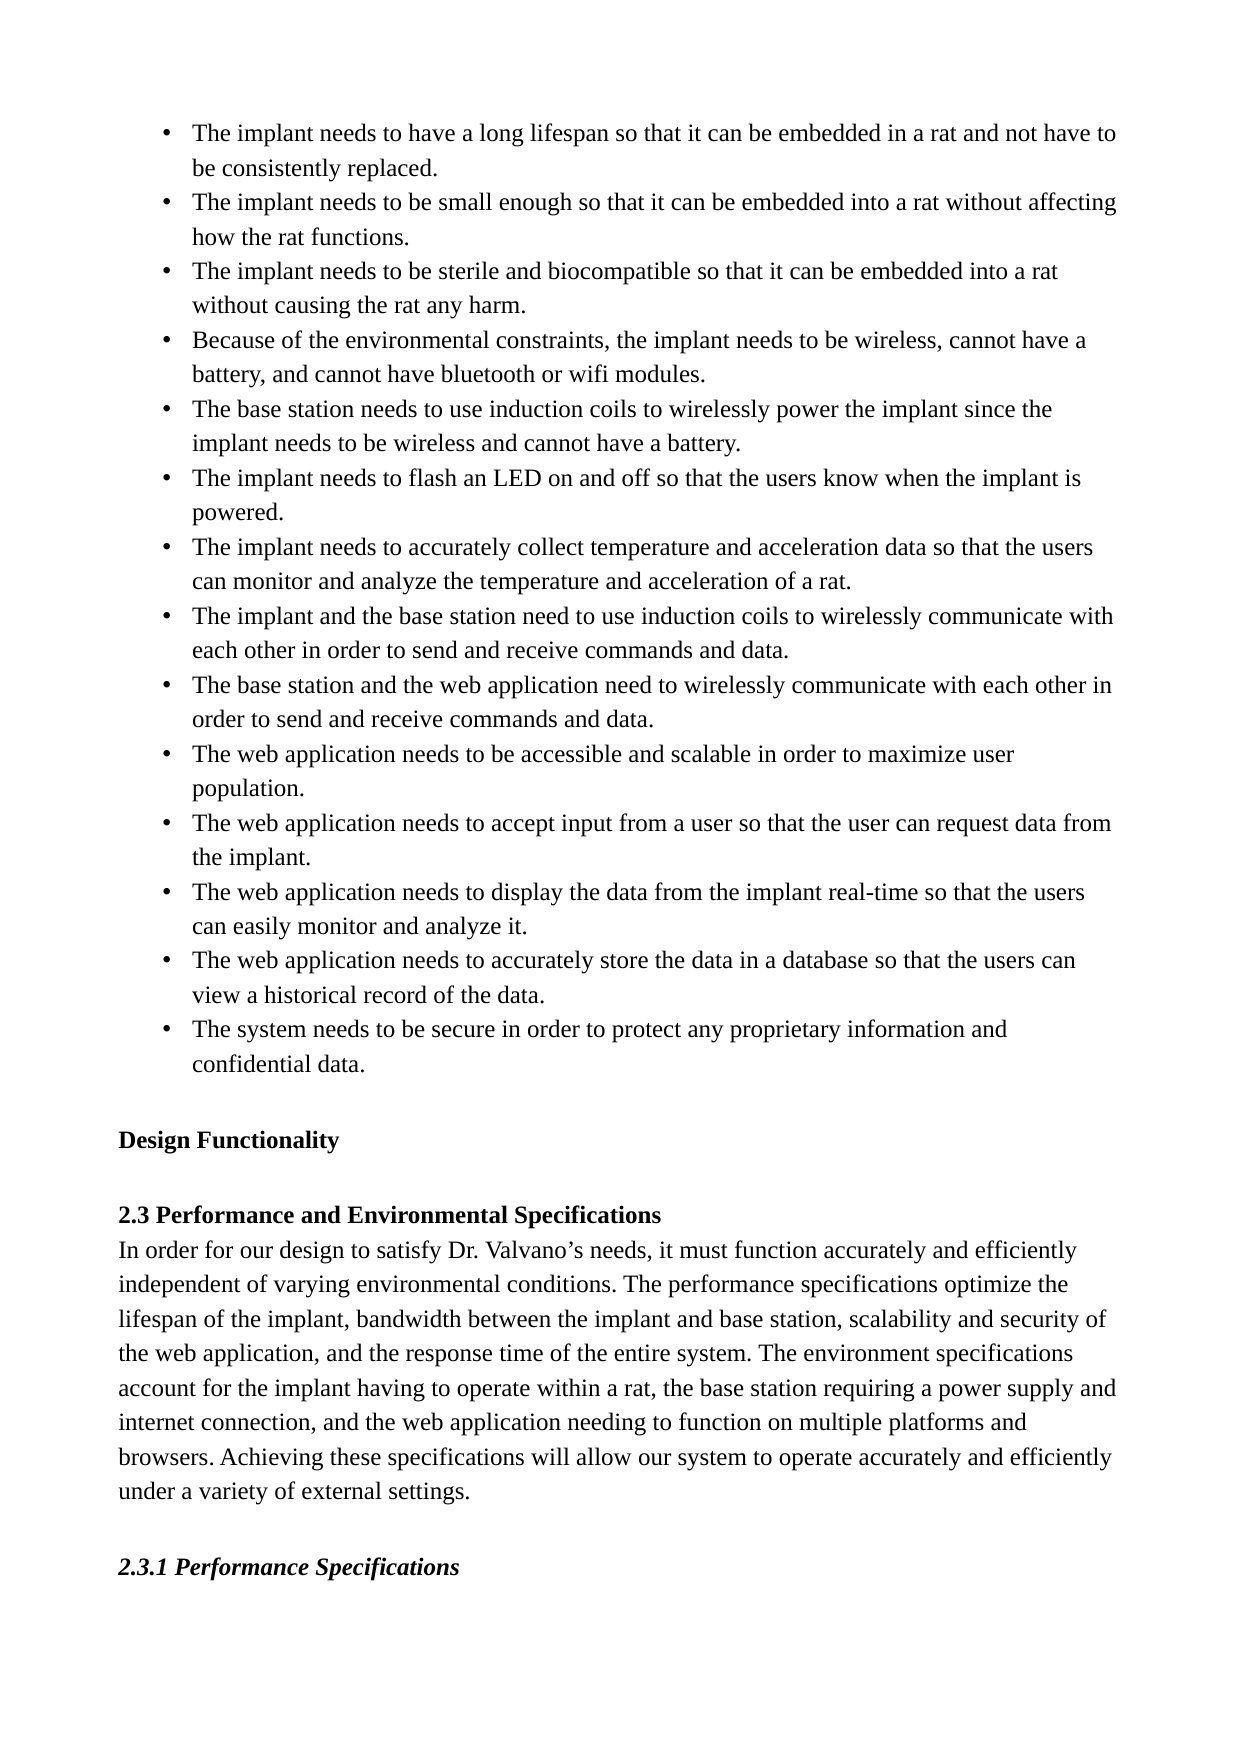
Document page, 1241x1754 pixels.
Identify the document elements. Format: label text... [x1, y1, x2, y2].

list The system needs to be secure in order to protect any proprietary information and confidential data. [162, 1014, 1122, 1078]
list The implant needs to accurately collect temperature and acceleration data so that the users can monitor and analyze the temperature and acceleration of a rat. [162, 532, 1122, 595]
list The base station needs to use induction coils to wirelessly power the implant since the implant needs to be wireless and cannot have a battery. [162, 394, 1122, 457]
list The implant needs to flash an LED on and off so that the users know when the implant is powered. [162, 463, 1122, 526]
list The web application needs to accurately store the data in a database so that the users can view a historical record of the data. [162, 946, 1122, 1009]
list The implant and the base station need to use induction coils to wirelessly communicate with each other in order to send and receive commands and data. [162, 601, 1122, 664]
list The implant needs to be small enough so that it can be embedded into a rat without affecting how the rat functions. [162, 187, 1122, 250]
list Because of the environmental constraints, the implant needs to be wireless, cannot have a battery, and cannot have bluetooth or wifi modules. [162, 325, 1122, 388]
text In order for our design to satisfy Dr. Valvano’s needs, it must function accurately and efficiently independent of varying environmental conditions. The performance specifications optimize the lifespan of the implant, bandwidth between the implant and base station, scalability and security of the web application, and the response time of the entire system. The environment specifications account for the implant having to operate within a rat, the base station requiring a power supply and internet connection, and the web application needing to function on multiple platforms and browsers. Achieving these specifications will allow our system to operate accurately and efficiently under a variety of external settings. [118, 1235, 1122, 1505]
text 2.3 Performance and Environmental Specifications [118, 1201, 1122, 1229]
list The web application needs to accept input from a user so that the user can request data from the implant. [162, 808, 1122, 871]
list The web application needs to be accessible and scalable in order to maximize user population. [162, 739, 1122, 802]
list The web application needs to display the data from the implant real-time so that the users can easily monitor and analyze it. [162, 877, 1122, 940]
list The implant needs to have a long lifespan so that it can be embedded in a rat and not have to be consistently replaced. [162, 118, 1122, 181]
list The base station and the web application need to wirelessly communicate with each other in order to send and receive commands and data. [162, 670, 1122, 733]
text Design Functionality [118, 1125, 1122, 1153]
list The implant needs to be sterile and biocompatible so that it can be embedded into a rat without causing the rat any harm. [162, 256, 1122, 319]
text 2.3.1 Performance Specifications [118, 1552, 1122, 1581]
